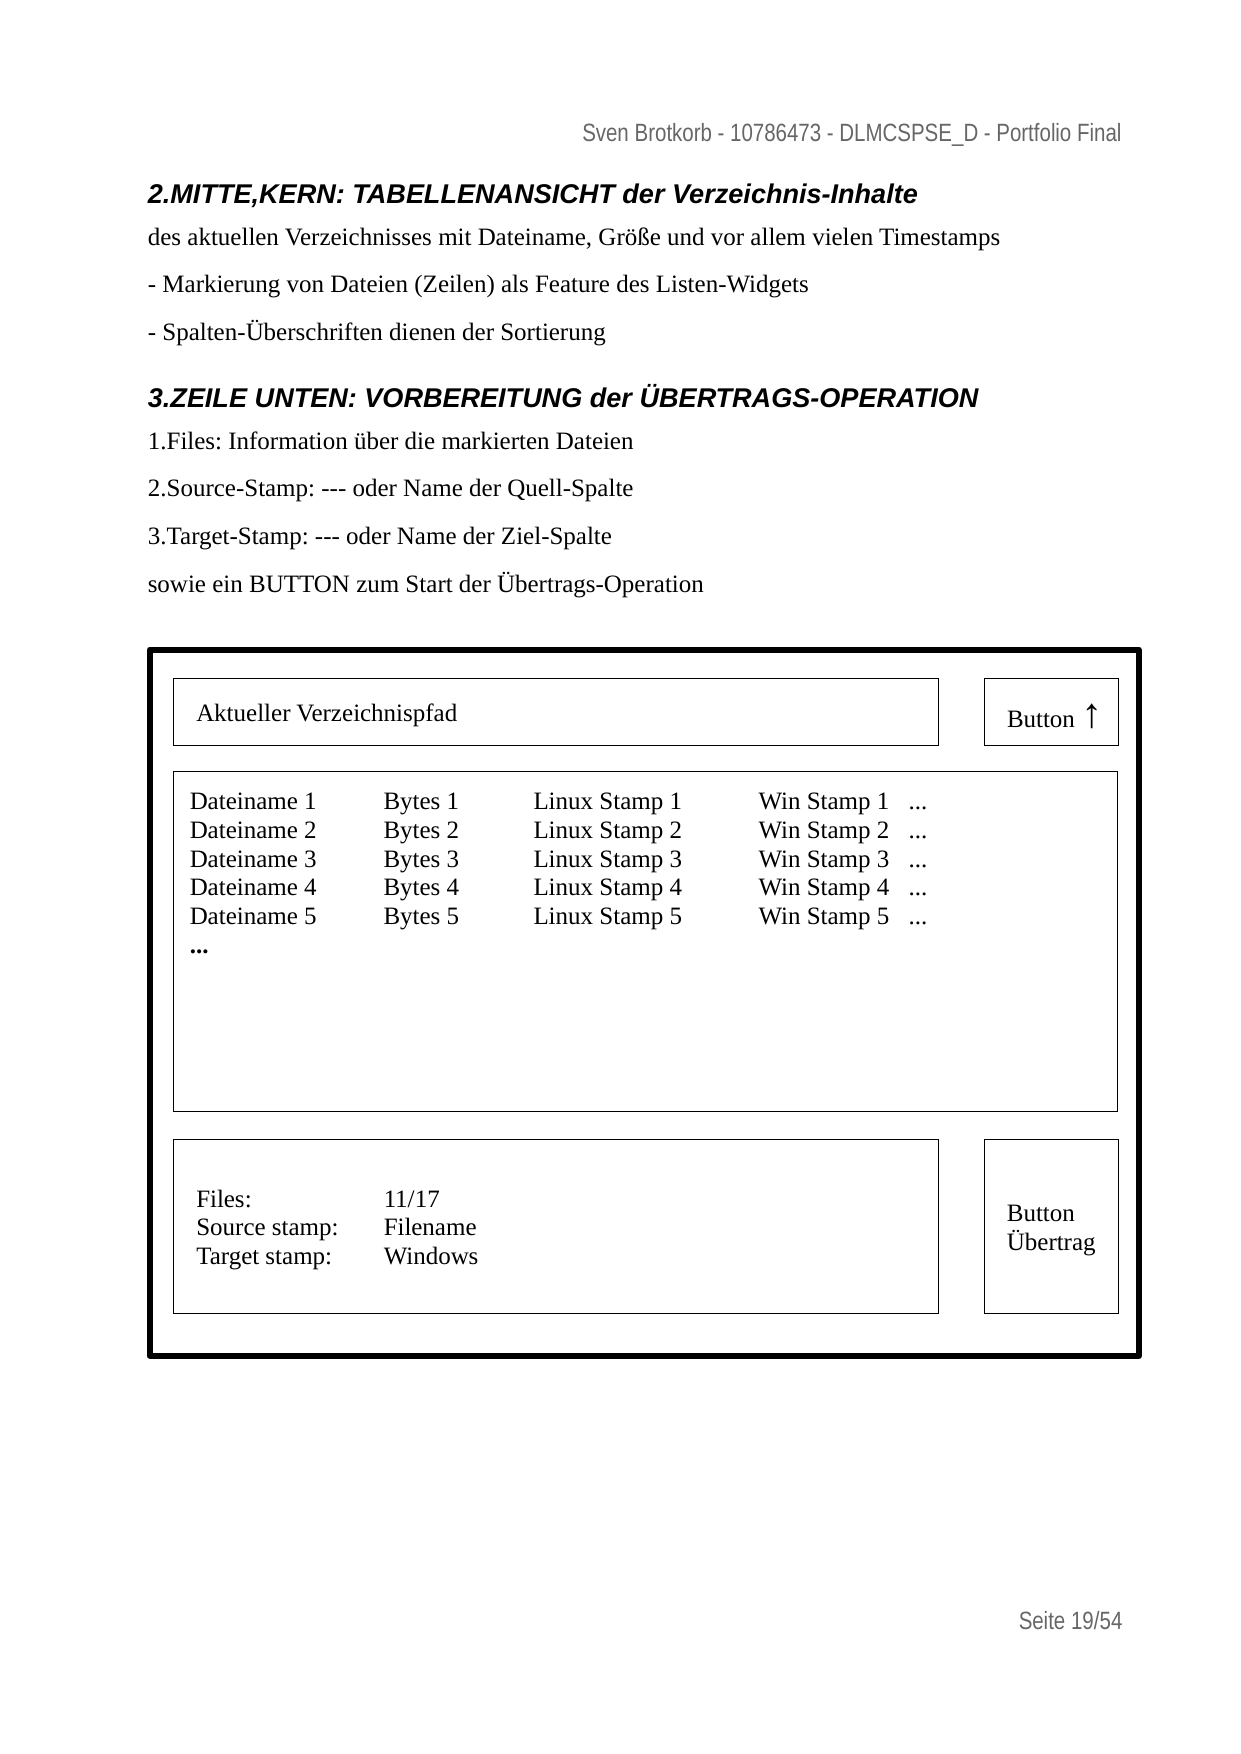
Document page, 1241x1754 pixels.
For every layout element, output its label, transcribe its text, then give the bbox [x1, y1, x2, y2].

text sowie ein BUTTON zum Start der Übertrags-Operation [148, 569, 1122, 597]
text 2.Source-Stamp: --- oder Name der Quell-Spalte [148, 473, 1122, 502]
text - Markierung von Dateien (Zeilen) als Feature des Listen-Widgets [148, 269, 1122, 298]
text des aktuellen Verzeichnisses mit Dateiname, Größe und vor allem vielen Timestamps [148, 222, 1122, 251]
text - Spalten-Überschriften dienen der Sortierung [148, 317, 1122, 346]
subtitle 3.ZEILE UNTEN: VORBEREITUNG der ÜBERTRAGS-OPERATION [148, 382, 1122, 413]
subtitle 2.MITTE,KERN: TABELLENANSICHT der Verzeichnis-Inhalte [148, 178, 1122, 209]
text 1.Files: Information über die markierten Dateien [148, 426, 1122, 455]
text 3.Target-Stamp: --- oder Name der Ziel-Spalte [148, 521, 1122, 550]
